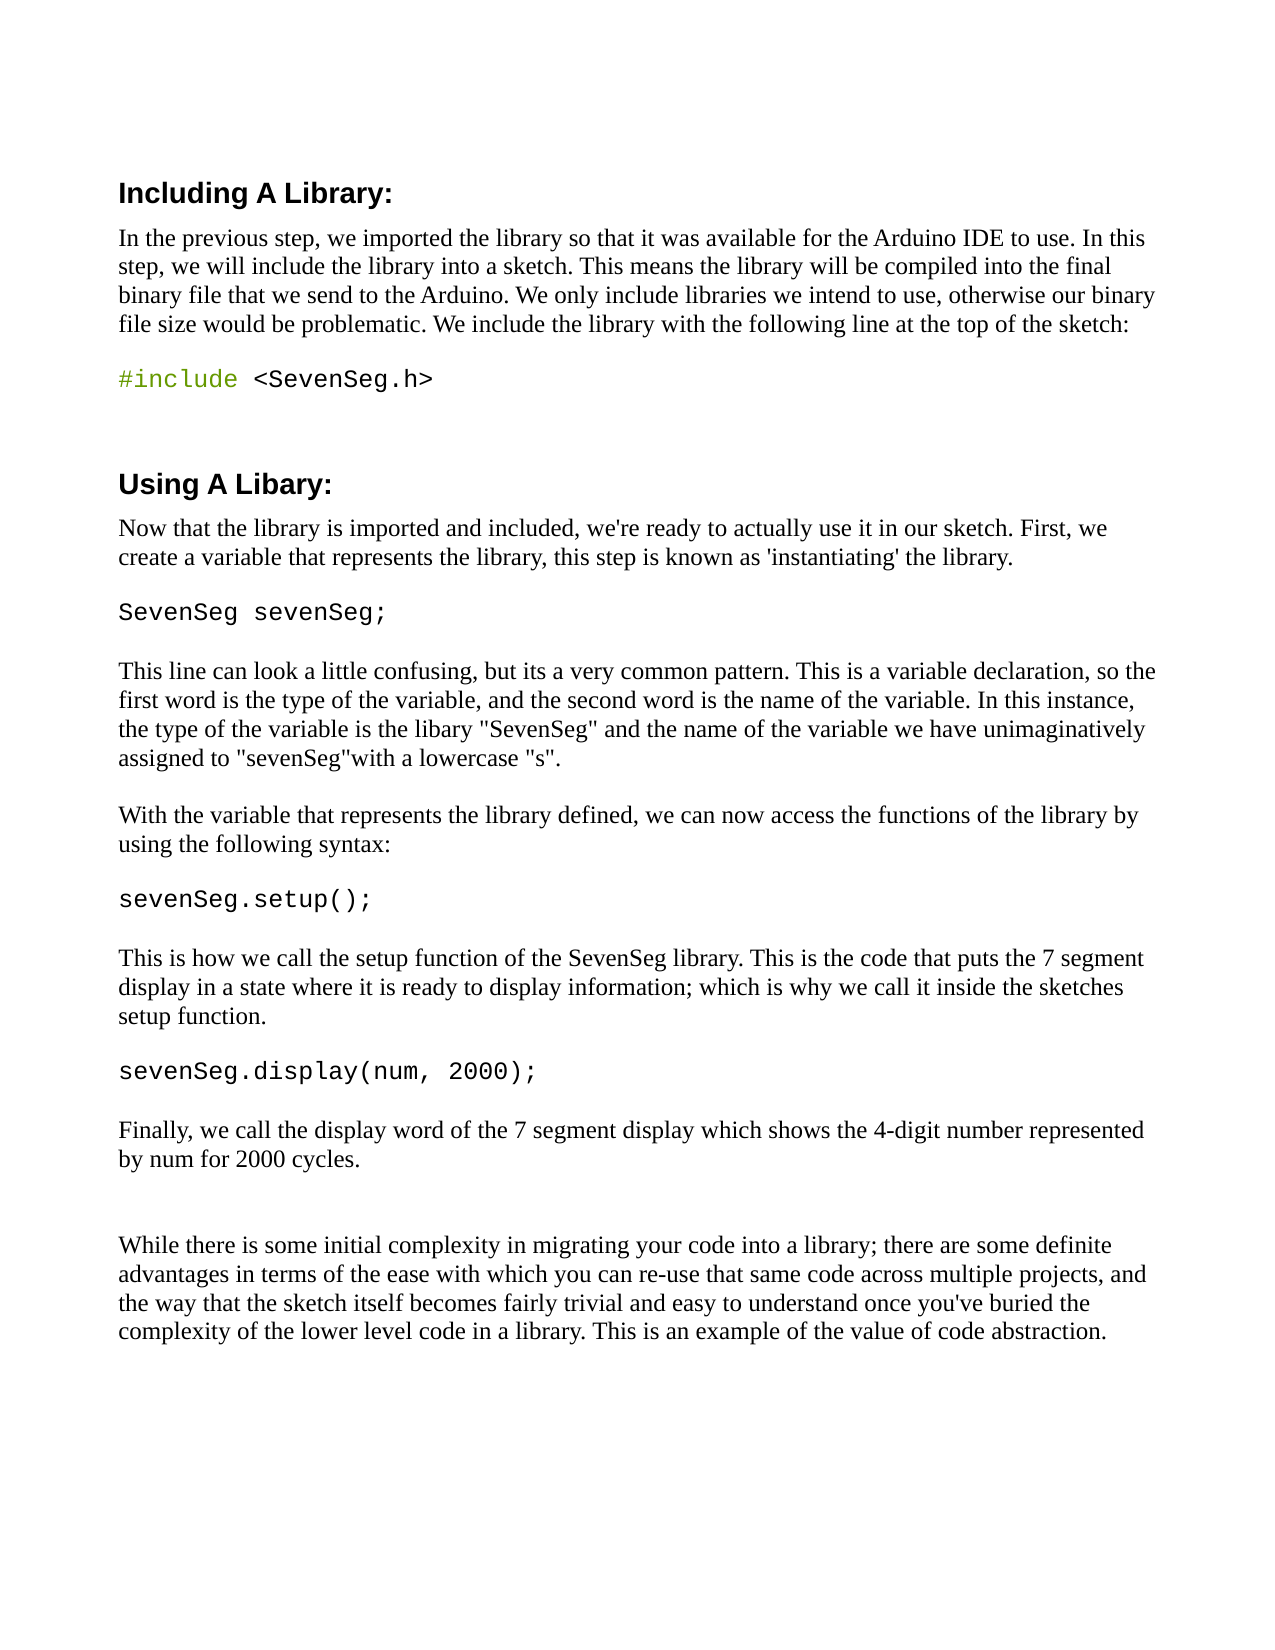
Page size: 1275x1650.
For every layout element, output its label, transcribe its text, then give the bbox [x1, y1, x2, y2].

text In the previous step, we imported the library so that it was available for the Arduino IDE to use. In this step, we will include the library into a sketch. This means the library will be compiled into the final binary file that we send to the Arduino. We only include libraries we intend to use, otherwise our binary file size would be problematic. We include the library with the following line at the top of the sketch: #include <SevenSeg.h> [118, 223, 1157, 395]
subtitle Including A Library: [118, 176, 1157, 210]
subtitle Using A Libary: [118, 467, 1157, 501]
text Now that the library is imported and included, we're ready to actually use it in our sketch. First, we create a variable that represents the library, this step is known as 'instantiating' the library. SevenSeg sevenSeg; This line can look a little confusing, but its a very common pattern. This is a variable declaration, so the first word is the type of the variable, and the second word is the name of the variable. In this instance, the type of the variable is the libary "SevenSeg" and the name of the variable we have unimaginatively assigned to "sevenSeg"with a lowercase "s". With the variable that represents the library defined, we can now access the functions of the library by using the following syntax: sevenSeg.setup(); This is how we call the setup function of the SevenSeg library. This is the code that puts the 7 segment display in a state where it is ready to display information; which is why we call it inside the sketches setup function. sevenSeg.display(num, 2000); Finally, we call the display word of the 7 segment display which shows the 4-digit number represented by num for 2000 cycles. While there is some initial complexity in migrating your code into a library; there are some definite advantages in terms of the ease with which you can re-use that same code across multiple projects, and the way that the sketch itself becomes fairly trivial and easy to understand once you've buried the complexity of the lower level code in a library. This is an example of the value of code abstraction. [118, 513, 1157, 1403]
